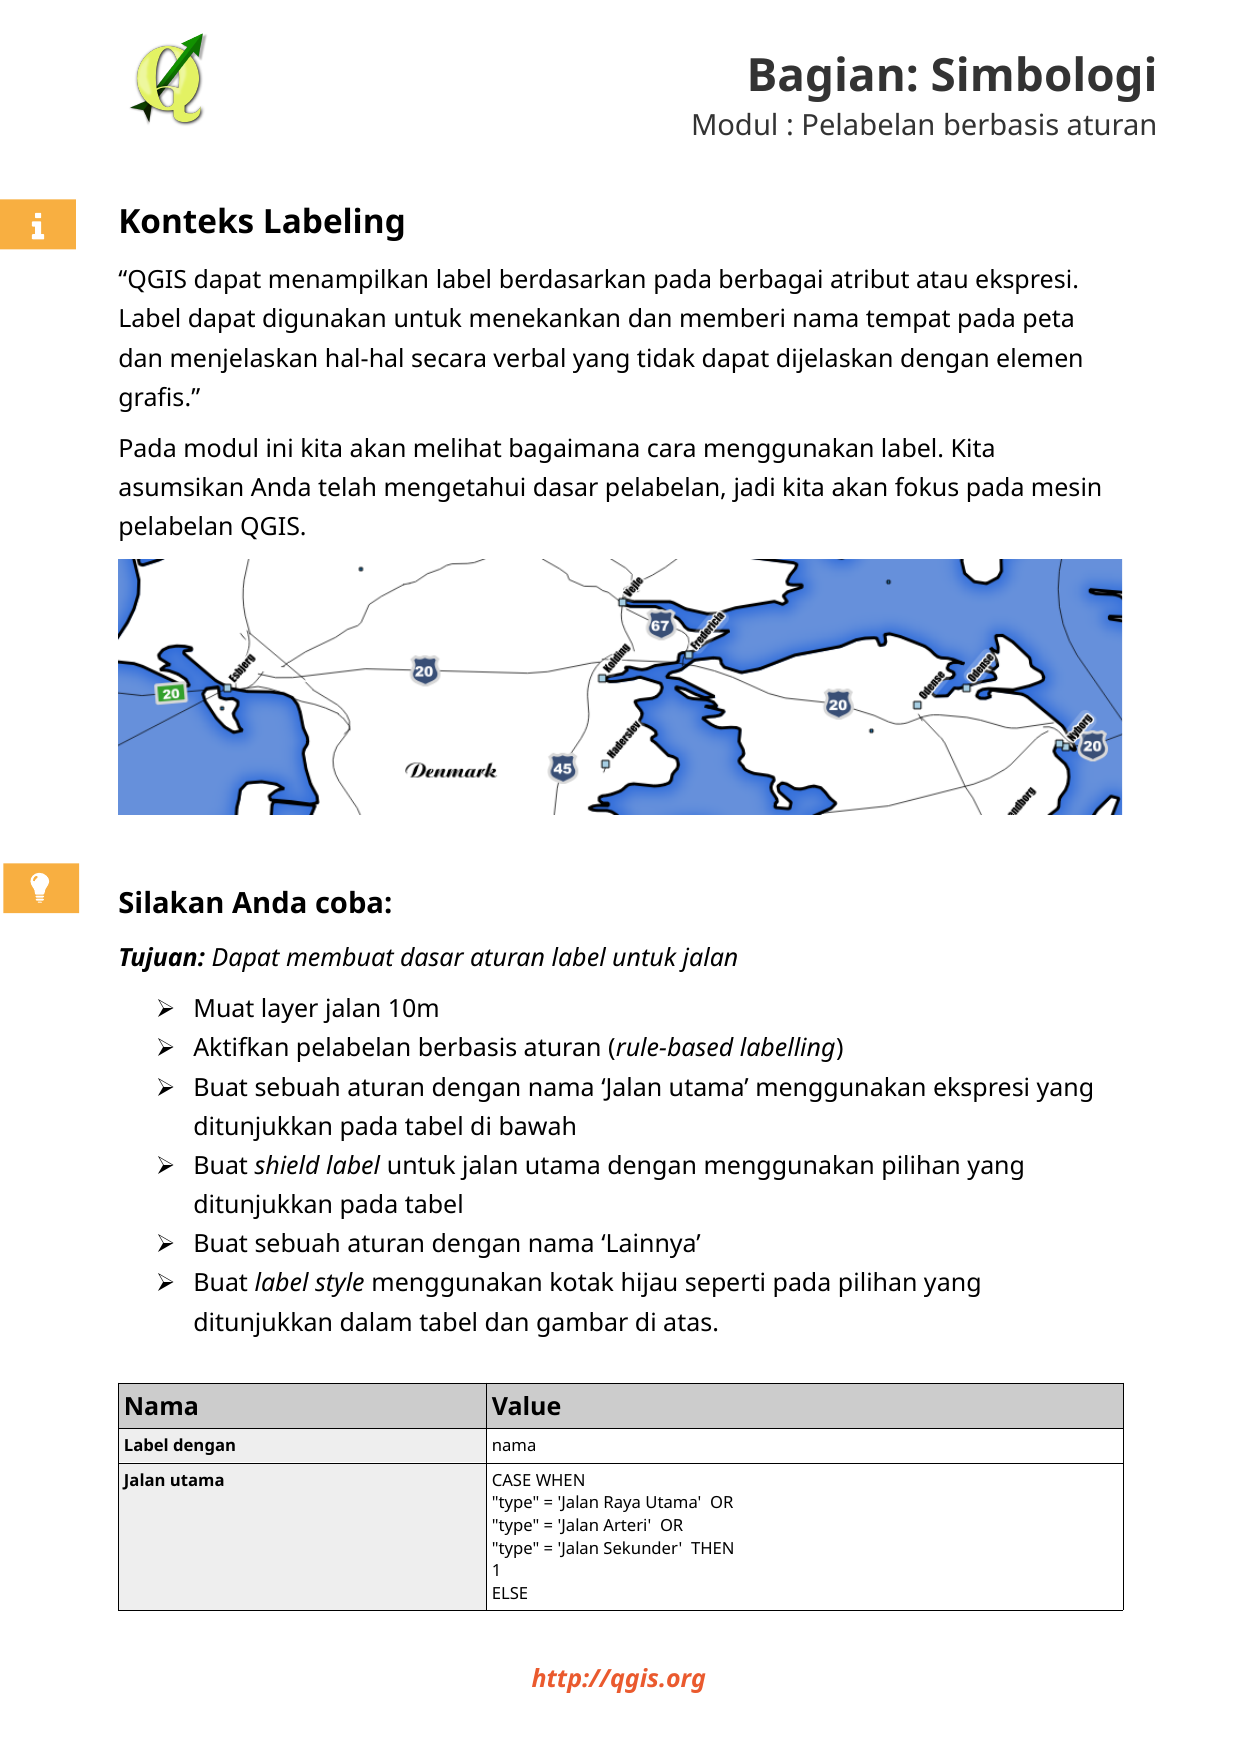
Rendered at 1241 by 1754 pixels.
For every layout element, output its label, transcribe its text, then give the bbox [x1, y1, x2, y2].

table_header Nama [119, 1384, 486, 1428]
table_header Value [487, 1384, 1123, 1428]
table_cell Label dengan [119, 1429, 486, 1462]
subtitle Konteks Labeling [118, 198, 1122, 243]
picture [122, 31, 218, 127]
list Buat shield label untuk jalan utama dengan menggunakan pilihan yang ditunjukkan pada tabel [156, 1147, 1122, 1221]
picture [118, 559, 1123, 815]
text “QGIS dapat menampilkan label berdasarkan pada berbagai atribut atau ekspresi. Label dapat digunakan untuk menekankan dan memberi nama tempat pada peta dan menjelaskan hal-hal secara verbal yang tidak dapat dijelaskan dengan elemen grafis.” [118, 262, 1122, 413]
list Aktifkan pelabelan berbasis aturan (rule-based labelling) [156, 1030, 1122, 1064]
list Muat layer jalan 10m [156, 991, 1122, 1025]
list Buat sebuah aturan dengan nama ‘Lainnya’ [156, 1226, 1122, 1260]
subtitle Silakan Anda coba: [118, 882, 1122, 922]
table_cell nama [487, 1429, 1123, 1462]
table_cell CASE WHEN "type" = 'Jalan Raya Utama' OR "type" = 'Jalan Arteri' OR "type" = 'Jalan Sekunder' THEN 1 ELSE [487, 1464, 1123, 1610]
text Pada modul ini kita akan melihat bagaimana cara menggunakan label. Kita asumsikan Anda telah mengetahui dasar pelabelan, jadi kita akan fokus pada mesin pelabelan QGIS. [118, 430, 1122, 543]
list Buat label style menggunakan kotak hijau seperti pada pilihan yang ditunjukkan dalam tabel dan gambar di atas. [156, 1265, 1122, 1338]
list Buat sebuah aturan dengan nama ‘Jalan utama’ menggunakan ekspresi yang ditunjukkan pada tabel di bawah [156, 1069, 1122, 1142]
table_cell Jalan utama [119, 1464, 486, 1610]
text Tujuan: Dapat membuat dasar aturan label untuk jalan [118, 940, 1122, 974]
